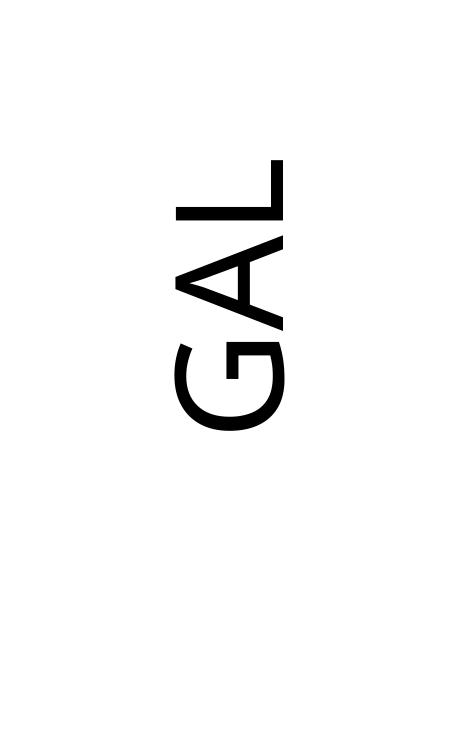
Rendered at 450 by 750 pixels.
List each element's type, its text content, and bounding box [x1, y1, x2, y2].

text GAL [118, 118, 332, 441]
